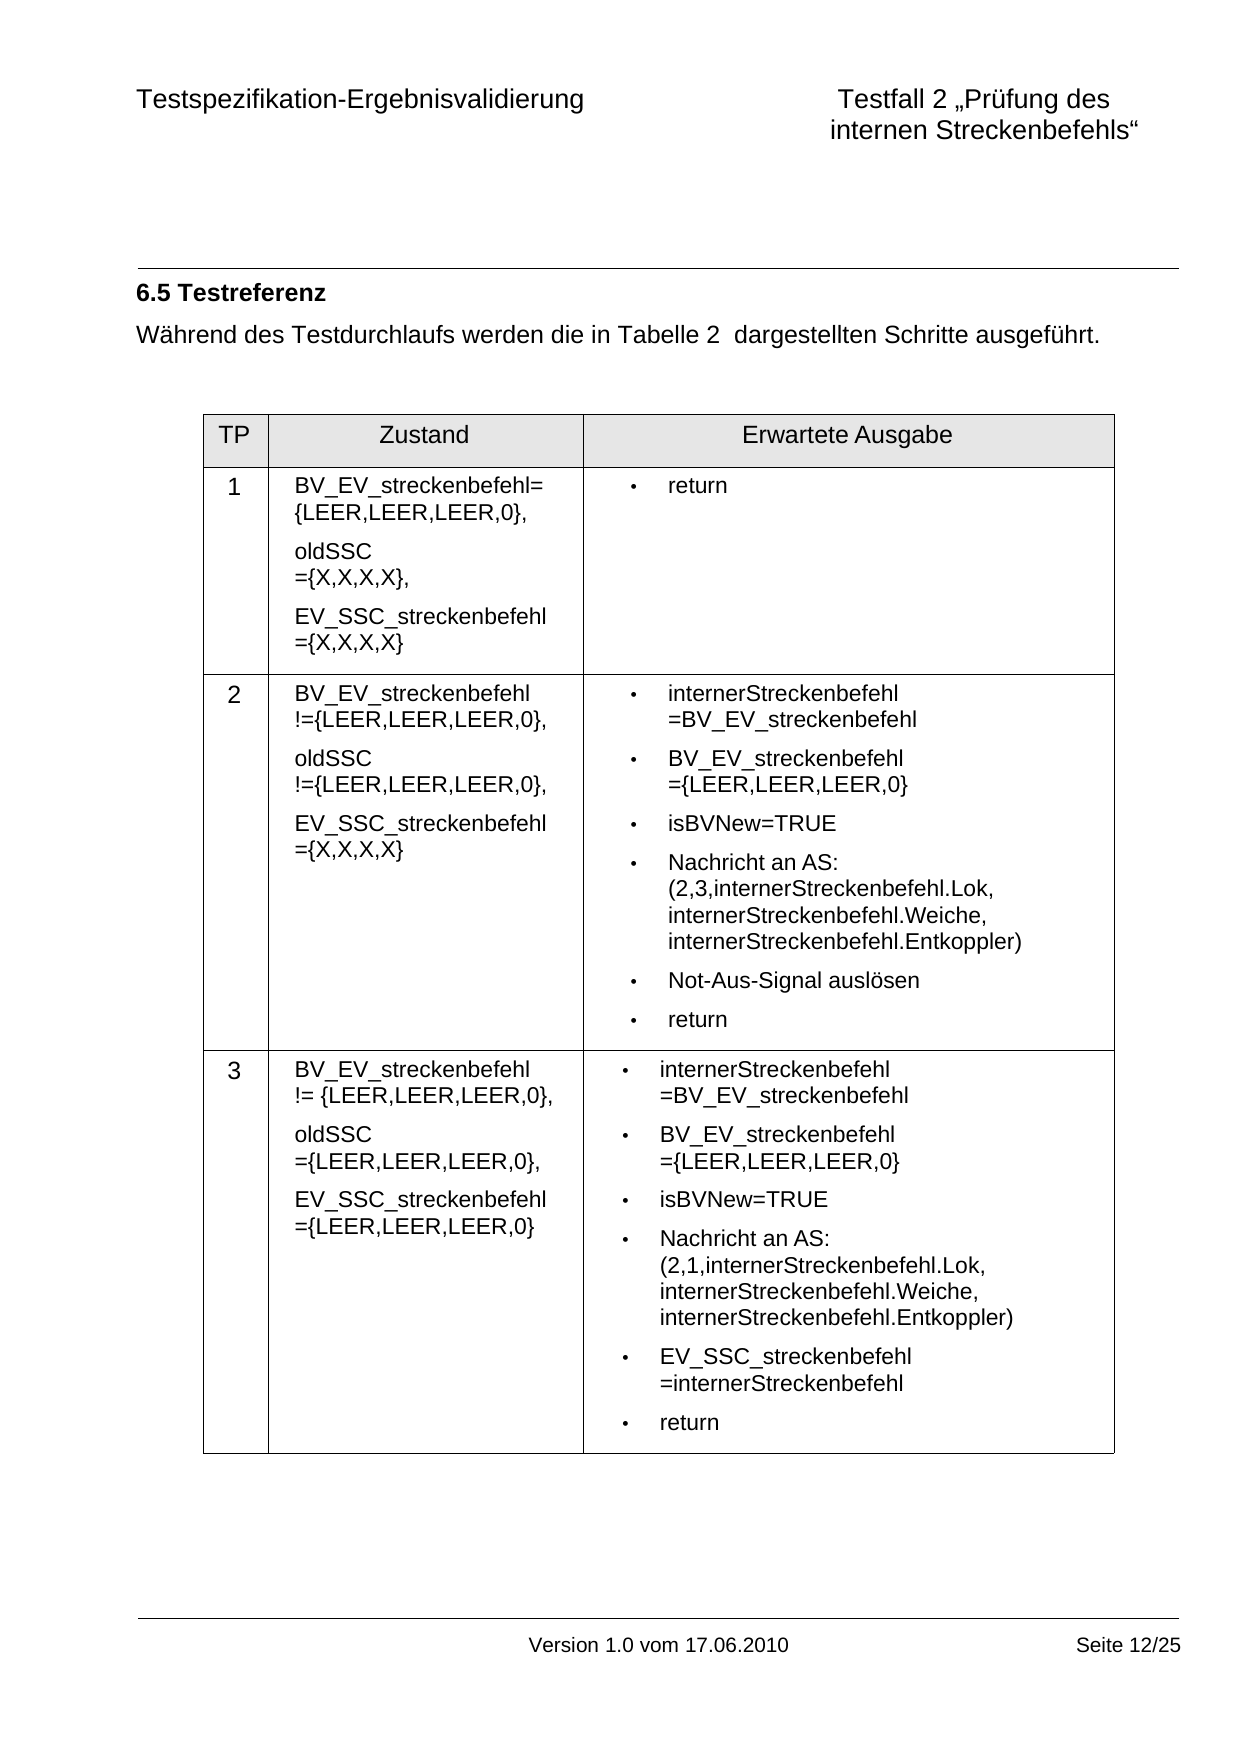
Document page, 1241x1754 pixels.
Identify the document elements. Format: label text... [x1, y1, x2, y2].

table_cell 1 [204, 468, 268, 674]
table_cell internerStreckenbefehl =BV_EV_streckenbefehl BV_EV_streckenbefehl ={LEER,LEER,LEER,0} isBVNew=TRUE Nachricht an AS: (2,1,internerStreckenbefehl.Lok, internerStreckenbefehl.Weiche, internerStreckenbefehl.Entkoppler) EV_SSC_streckenbefehl =internerStreckenbefehl return [584, 1051, 1114, 1453]
table_header Erwartete Ausgabe [584, 415, 1114, 467]
subtitle Testreferenz [136, 289, 1181, 307]
table_header TP [204, 415, 268, 467]
table_cell 2 [204, 675, 268, 1050]
table_cell BV_EV_streckenbefehl= {LEER,LEER,LEER,0}, oldSSC ={X,X,X,X}, EV_SSC_streckenbefehl ={X,X,X,X} [269, 468, 583, 674]
table_cell BV_EV_streckenbefehl !={LEER,LEER,LEER,0}, oldSSC !={LEER,LEER,LEER,0}, EV_SSC_streckenbefehl ={X,X,X,X} [269, 675, 583, 1050]
table_cell BV_EV_streckenbefehl != {LEER,LEER,LEER,0}, oldSSC ={LEER,LEER,LEER,0}, EV_SSC_streckenbefehl ={LEER,LEER,LEER,0} [269, 1051, 583, 1453]
table_cell return [584, 468, 1114, 674]
table_header Zustand [269, 415, 583, 467]
text Während des Testdurchlaufs werden die in Tabelle 2 dargestellten Schritte ausgeführt. [136, 319, 1181, 348]
table_cell 3 [204, 1051, 268, 1453]
table_cell internerStreckenbefehl =BV_EV_streckenbefehl BV_EV_streckenbefehl ={LEER,LEER,LEER,0} isBVNew=TRUE Nachricht an AS: (2,3,internerStreckenbefehl.Lok, internerStreckenbefehl.Weiche, internerStreckenbefehl.Entkoppler) Not-Aus-Signal auslösen return [584, 675, 1114, 1050]
